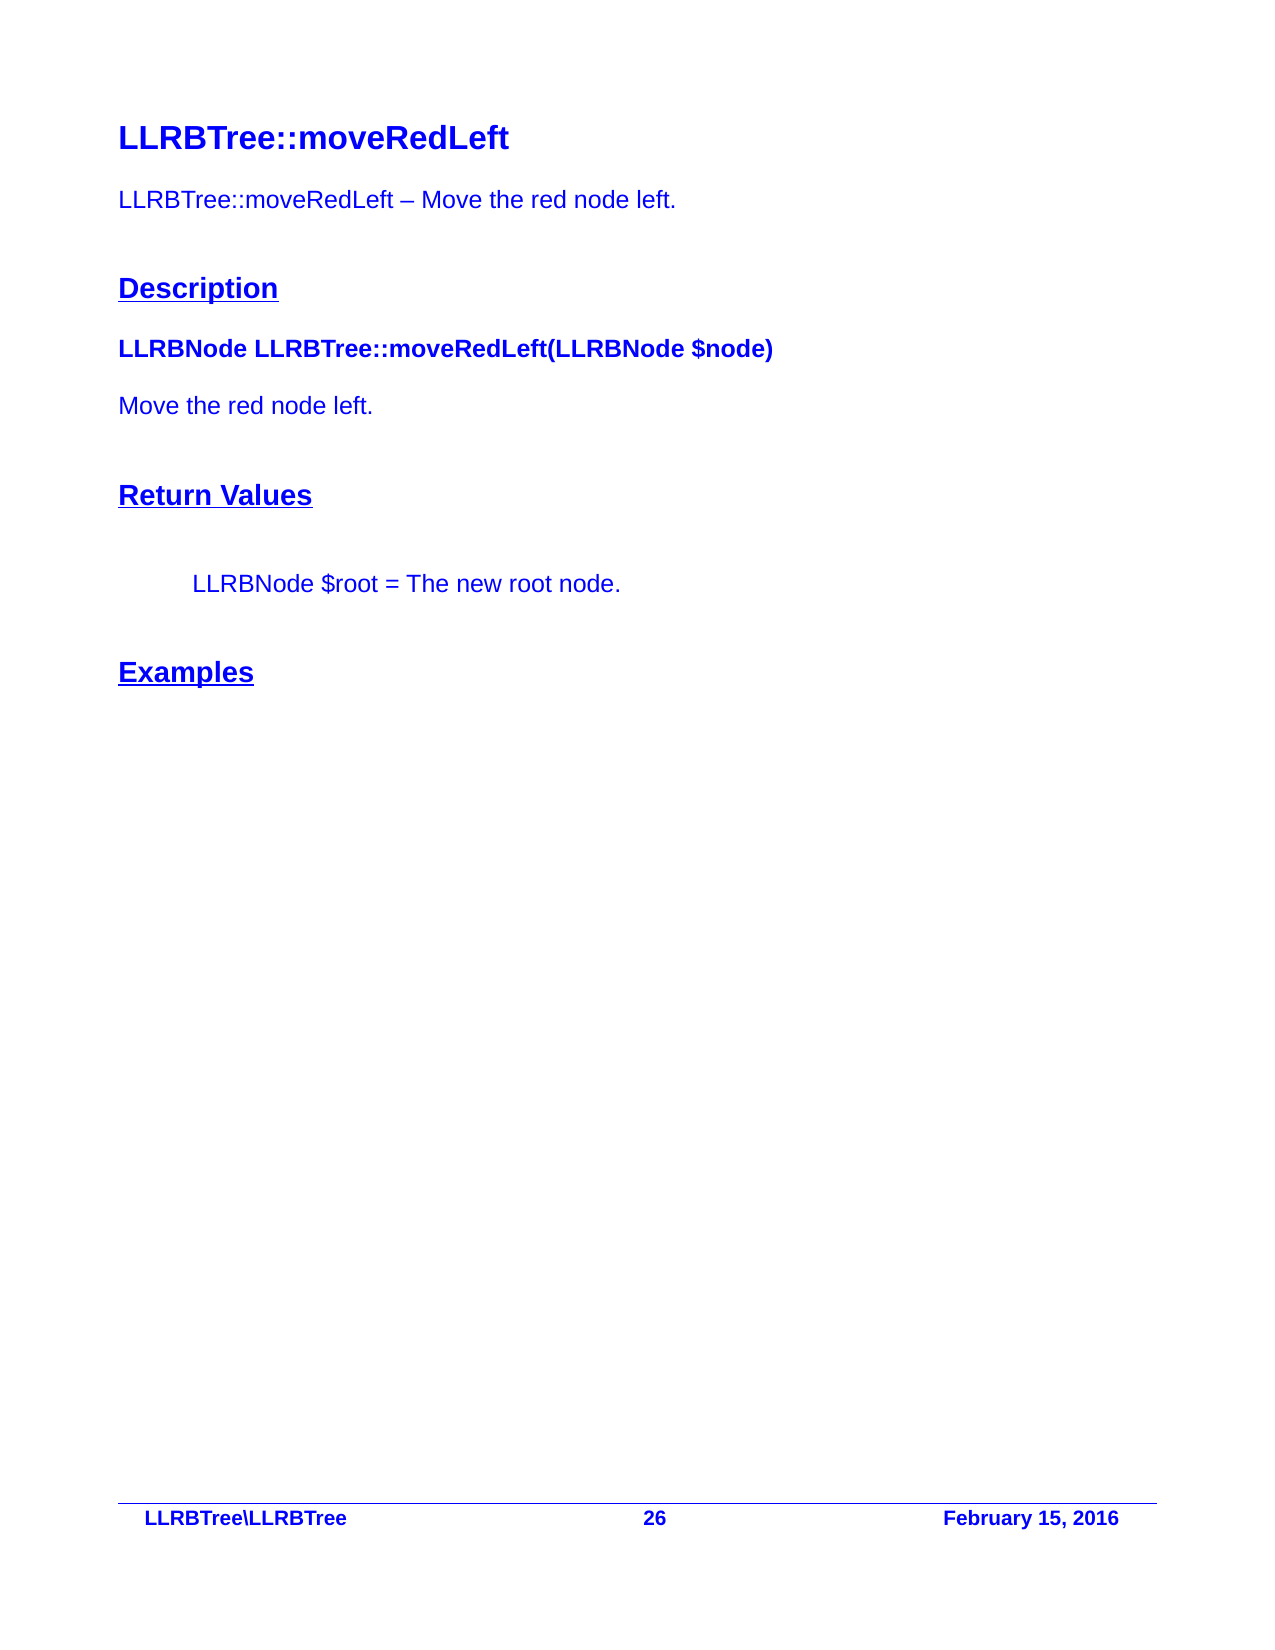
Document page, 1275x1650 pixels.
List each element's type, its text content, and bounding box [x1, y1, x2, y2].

subtitle Move the red node left. [118, 391, 1157, 420]
text LLRBNode $root = The new root node. [192, 569, 1157, 597]
title Return Values [118, 478, 1157, 511]
text Description [118, 272, 1157, 305]
list LLRBNode LLRBTree::moveRedLeft(LLRBNode $node) [118, 334, 1157, 363]
title Examples [118, 655, 1157, 688]
title LLRBTree::moveRedLeft [118, 118, 1157, 157]
subtitle LLRBTree::moveRedLeft – Move the red node left. [118, 185, 1157, 214]
